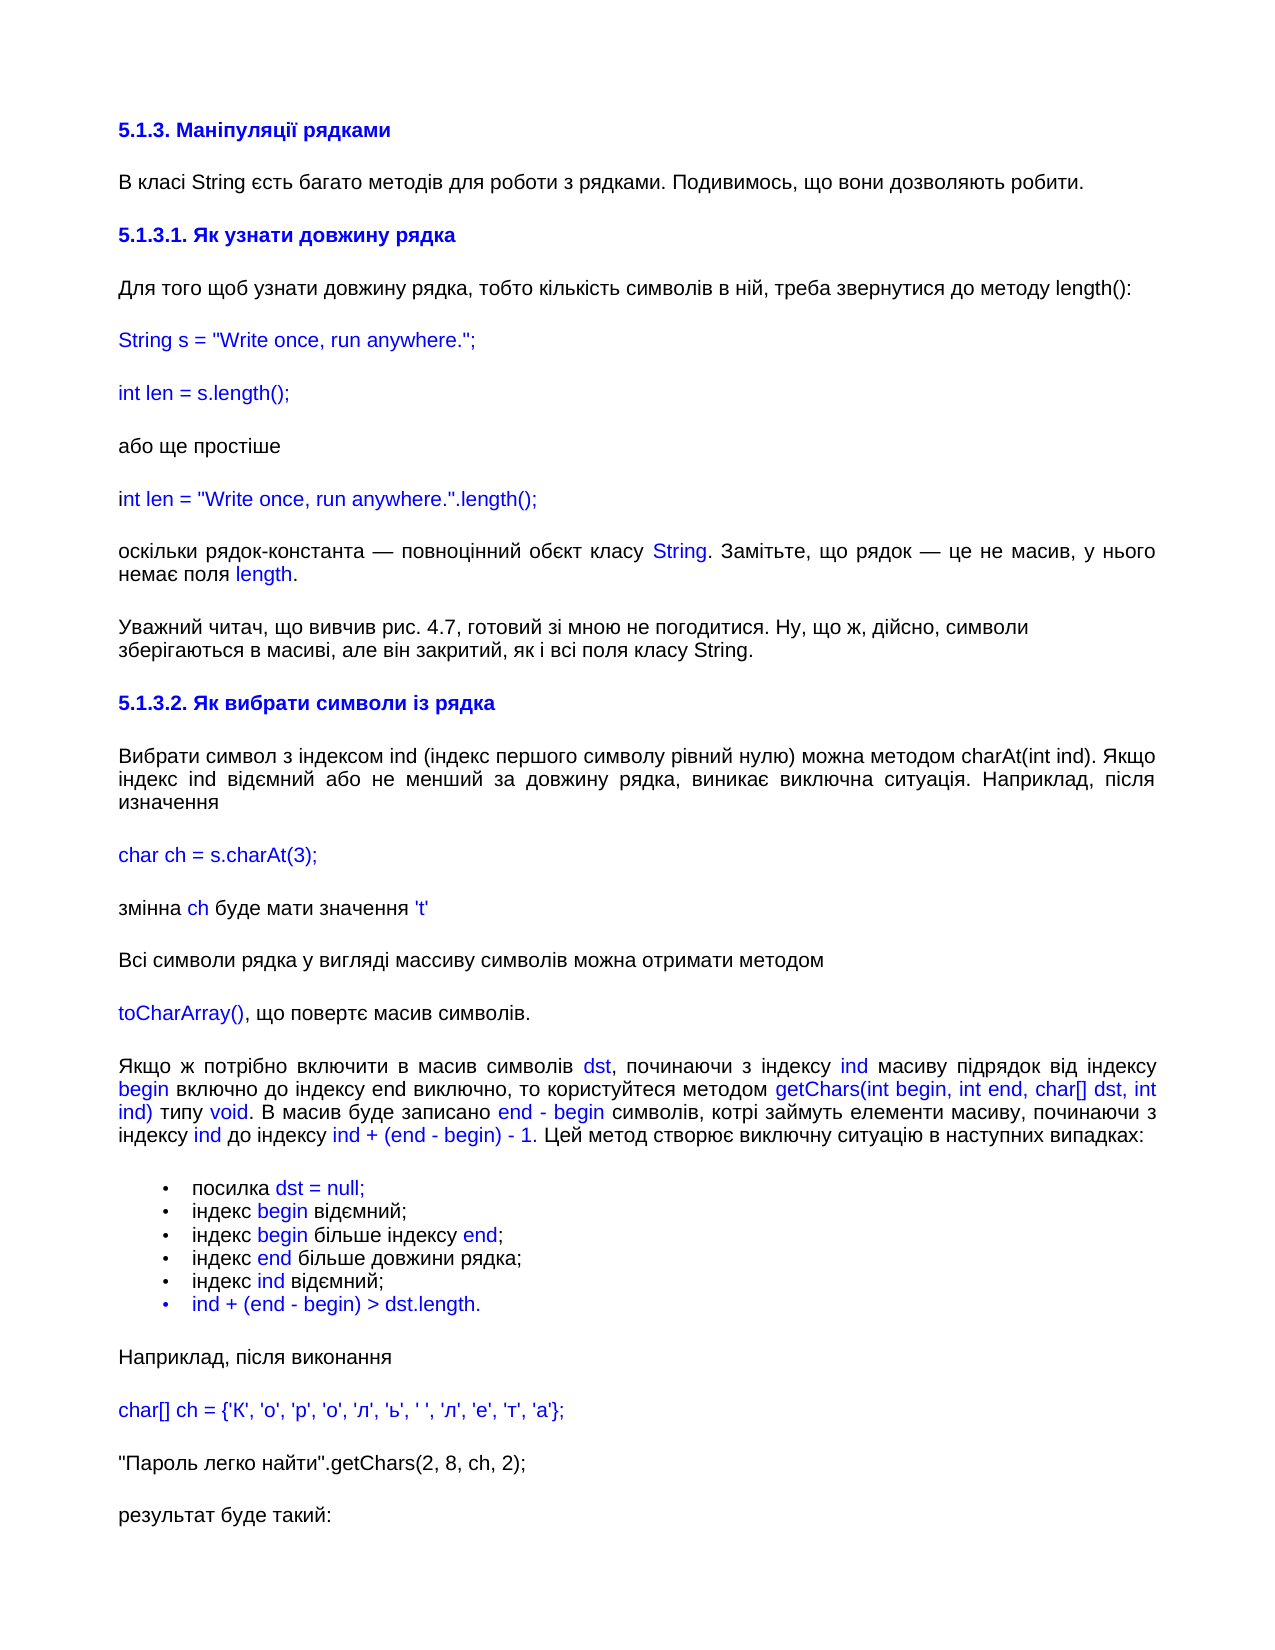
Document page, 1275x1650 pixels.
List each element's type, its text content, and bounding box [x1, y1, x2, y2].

text "Пароль легко найти".getChars(2, 8, ch, 2); [118, 1451, 1157, 1474]
list посилка dst = null; [162, 1177, 1157, 1200]
list ind + (end - begin) > dst.length. [162, 1293, 1157, 1316]
list індекс end більше довжини рядка; [162, 1246, 1157, 1270]
text або ще простіше [118, 434, 1157, 458]
text В класі String єсть багато методів для роботи з рядками. Подивимось, що вони дозволяють робити. [118, 171, 1157, 194]
text 5.1.3.1. Як узнати довжину рядка [118, 223, 1157, 247]
text Наприклад, після виконання [118, 1346, 1157, 1369]
text результат буде такий: [118, 1504, 1157, 1527]
text змінна ch буде мати значення 't' [118, 896, 1157, 919]
text toCharArray(), що повертє масив символів. [118, 1002, 1157, 1025]
text char[] ch = {'К', 'о', 'р', 'о', 'л', 'ь', ' ', 'л', 'е', 'т', 'а'}; [118, 1398, 1157, 1422]
text 5.1.3. Маніпуляції рядками [118, 118, 1157, 141]
text Вибрати символ з індексом ind (індекс першого символу рівний нулю) можна методом charAt(int ind). Якщо індекс ind відємний або не менший за довжину рядка, виникає виключна ситуація. Наприклад, після изначення [118, 744, 1157, 814]
text Всі символи рядка у вигляді массиву символів можна отримати методом [118, 949, 1157, 972]
text String s = "Write once, run anywhere."; [118, 329, 1157, 352]
text Якщо ж потрібно включити в масив символів dst, починаючи з індексу ind масиву підрядок від індексу begin включно до індексу end виключно, то користуйтеся методом getChars(int begin, int end, char[] dst, int ind) типу void. В масив буде записано end - begin символів, котрі займуть елементи масиву, починаючи з індексу ind до індексу ind + (end - begin) - 1. Цей метод створює виключну ситуацію в наступних випадках: [118, 1054, 1157, 1147]
list індекс begin відємний; [162, 1200, 1157, 1223]
text int len = "Write once, run anywhere.".length(); [118, 487, 1157, 510]
text Уважний читач, що вивчив рис. 4.7, готовий зі мною не погодитися. Ну, що ж, дійсно, символи зберігаються в масиві, але він закритий, як і всі поля класу String. [118, 616, 1157, 662]
text оскільки рядок-константа — повноцінний обєкт класу String. Замітьте, що рядок — це не масив, у нього немає поля length. [118, 540, 1157, 586]
text int len = s.length(); [118, 382, 1157, 405]
text Для того щоб узнати довжину рядка, тобто кількість символів в ній, треба звернутися до методу length(): [118, 276, 1157, 299]
list індекс begin більше індексу end; [162, 1223, 1157, 1246]
list індекс ind відємний; [162, 1270, 1157, 1293]
text char ch = s.charAt(3); [118, 843, 1157, 867]
text 5.1.3.2. Як вибрати символи із рядка [118, 692, 1157, 715]
